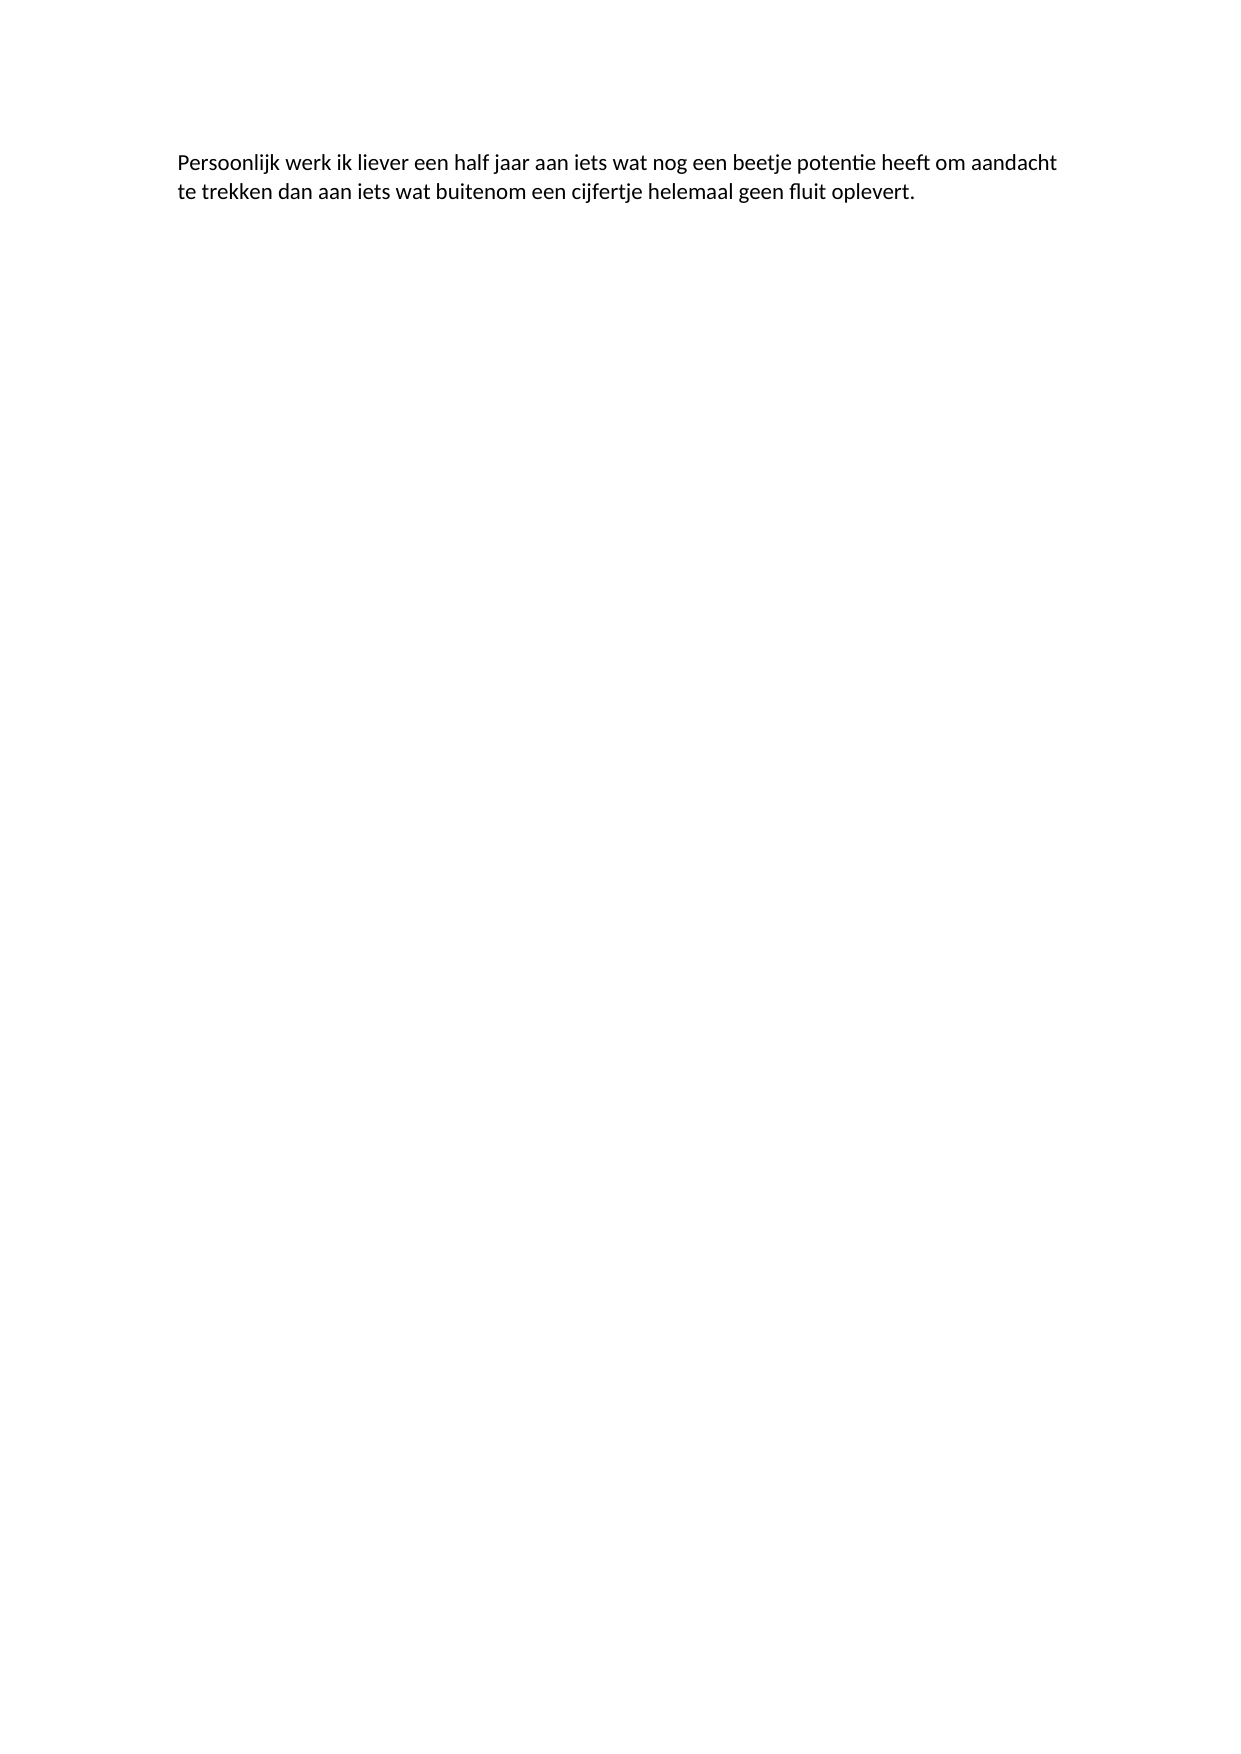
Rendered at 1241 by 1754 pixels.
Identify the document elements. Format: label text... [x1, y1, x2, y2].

text Persoonlijk werk ik liever een half jaar aan iets wat nog een beetje potentie heeft om aandacht te trekken dan aan iets wat buitenom een cijfertje helemaal geen fluit oplevert. [177, 148, 1063, 235]
